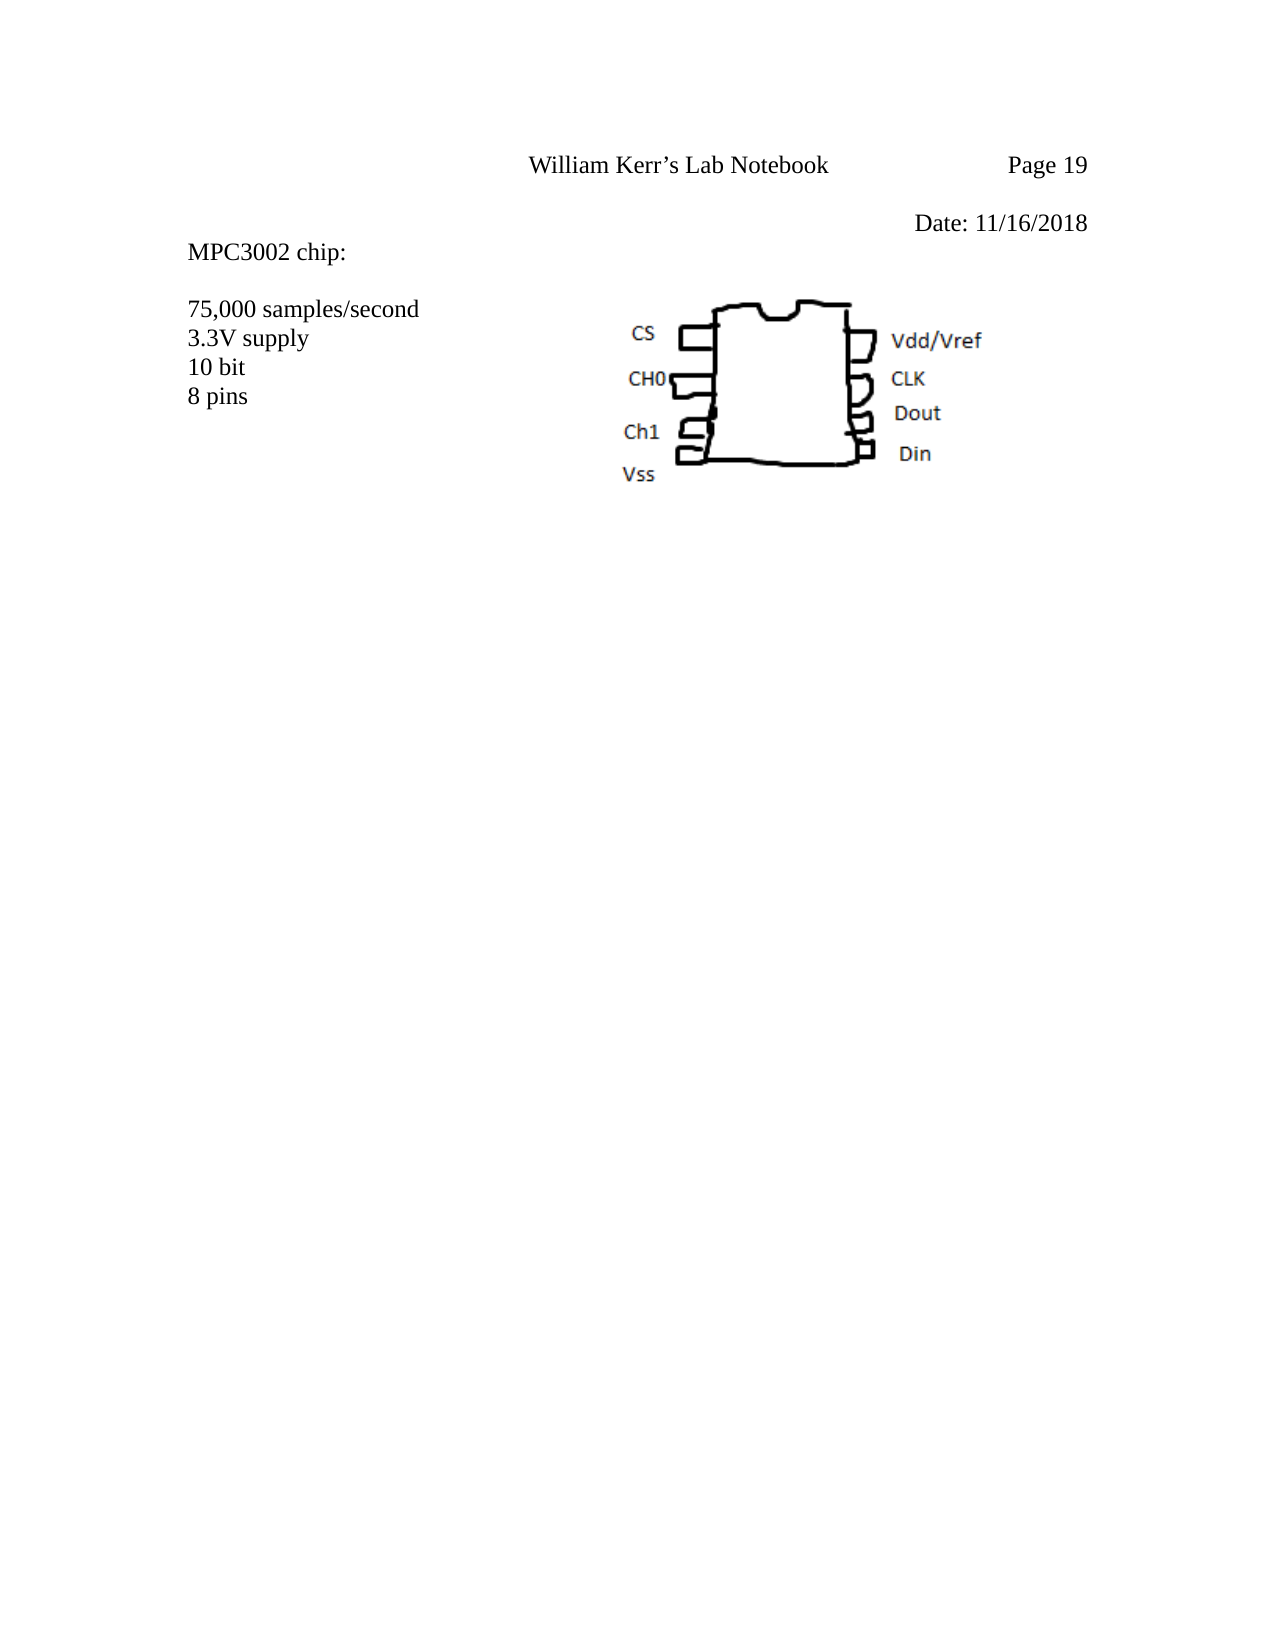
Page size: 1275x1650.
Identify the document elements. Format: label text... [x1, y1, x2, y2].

text [1007, 381, 1087, 409]
picture [588, 237, 1007, 505]
text [1007, 237, 1087, 266]
text [1007, 323, 1087, 352]
text MPC3002 chip: [187, 237, 588, 266]
text 10 bit [187, 352, 588, 381]
text 75,000 samples/second [187, 294, 588, 323]
text 8 pins [187, 381, 588, 409]
text [1007, 294, 1087, 323]
text [1007, 352, 1087, 381]
text Date: 11/16/2018 [187, 208, 1087, 237]
text 3.3V supply [187, 323, 588, 352]
